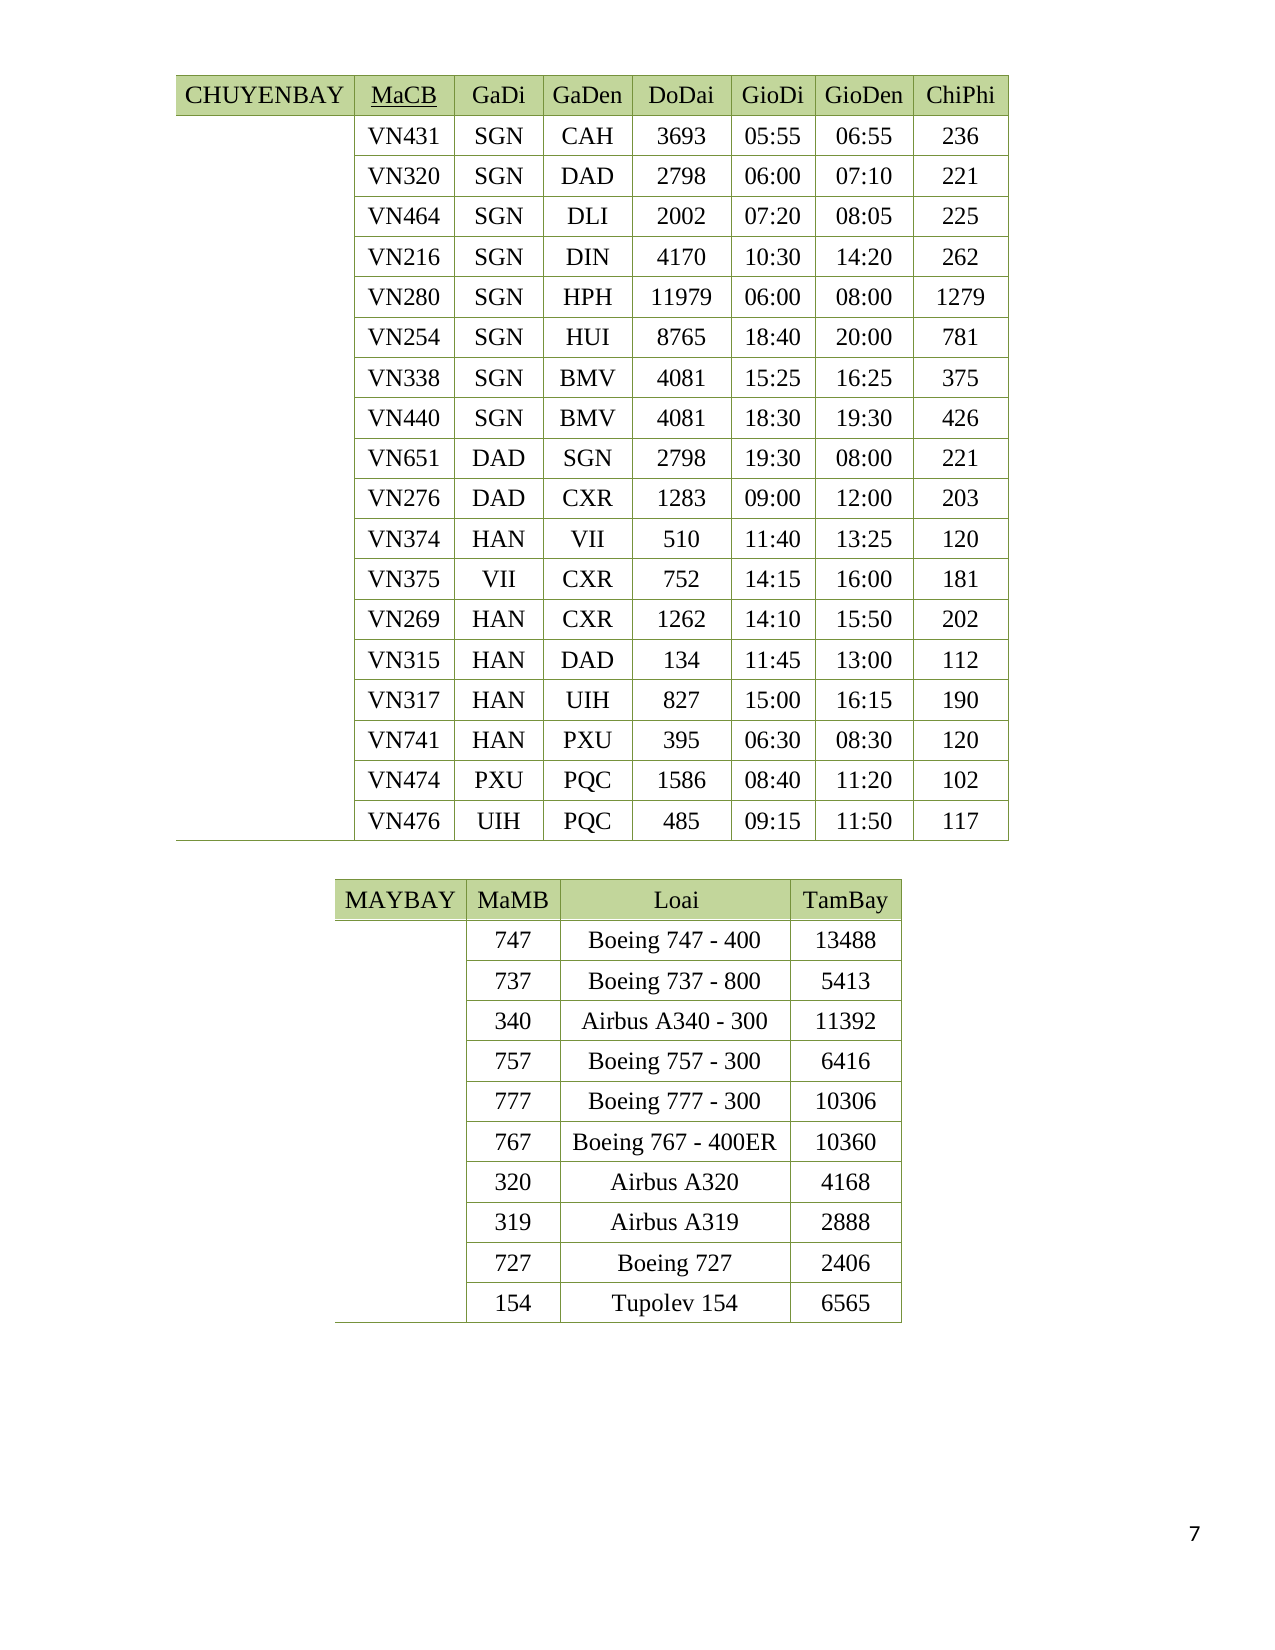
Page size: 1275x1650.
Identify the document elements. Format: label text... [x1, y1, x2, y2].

table_cell [335, 921, 466, 1322]
table_cell 340 [467, 1001, 560, 1040]
table_cell SGN [455, 116, 543, 155]
table_cell 14:15 [732, 559, 815, 598]
table_cell 15:25 [732, 358, 815, 397]
table_cell HPH [544, 277, 632, 316]
table_cell 757 [467, 1041, 560, 1081]
table_cell 2798 [633, 439, 731, 478]
table_cell 190 [914, 680, 1008, 719]
table_cell VN741 [355, 721, 454, 760]
table_cell 262 [914, 237, 1008, 276]
table_cell 1279 [914, 277, 1008, 316]
table_cell SGN [455, 398, 543, 437]
table_header TamBay [791, 880, 901, 919]
table_cell 3693 [633, 116, 731, 155]
table_cell 225 [914, 197, 1008, 236]
table_cell HAN [455, 600, 543, 639]
table_cell VN317 [355, 680, 454, 719]
table_cell VN320 [355, 156, 454, 196]
table_cell 10306 [791, 1082, 901, 1121]
table_cell SGN [455, 277, 543, 316]
table_cell VN651 [355, 439, 454, 478]
table_header Loai [561, 880, 790, 919]
table_cell 05:55 [732, 116, 815, 155]
table_cell 375 [914, 358, 1008, 397]
table_cell HAN [455, 680, 543, 719]
table_cell HAN [455, 640, 543, 679]
table_cell Boeing 737 - 800 [561, 961, 790, 1000]
table_cell CXR [544, 479, 632, 518]
table_cell Airbus A319 [561, 1203, 790, 1242]
table_cell 16:00 [816, 559, 913, 598]
table_cell Boeing 757 - 300 [561, 1041, 790, 1081]
table_cell [176, 116, 354, 840]
table_cell VII [455, 559, 543, 598]
table_cell 4168 [791, 1162, 901, 1201]
table_cell DAD [455, 439, 543, 478]
table_cell 221 [914, 156, 1008, 196]
table_cell VN440 [355, 398, 454, 437]
table_cell CXR [544, 600, 632, 639]
table_cell 18:40 [732, 318, 815, 357]
table_cell 06:30 [732, 721, 815, 760]
table_cell SGN [455, 237, 543, 276]
table_cell PQC [544, 761, 632, 800]
table_cell PQC [544, 801, 632, 840]
table_cell SGN [455, 318, 543, 357]
table_header ChiPhi [914, 76, 1008, 115]
table_cell 08:05 [816, 197, 913, 236]
table_cell 6416 [791, 1041, 901, 1081]
table_cell Boeing 747 - 400 [561, 921, 790, 960]
table_cell HAN [455, 519, 543, 558]
table_cell VN216 [355, 237, 454, 276]
table_cell DAD [544, 640, 632, 679]
table_cell 4170 [633, 237, 731, 276]
table_cell 426 [914, 398, 1008, 437]
table_cell 10:30 [732, 237, 815, 276]
table_cell 2798 [633, 156, 731, 196]
table_cell Boeing 727 [561, 1243, 790, 1282]
table_cell 06:00 [732, 156, 815, 196]
table_cell PXU [455, 761, 543, 800]
table_cell 2888 [791, 1203, 901, 1242]
table_cell VN269 [355, 600, 454, 639]
table_cell SGN [455, 197, 543, 236]
table_cell 08:30 [816, 721, 913, 760]
table_cell 20:00 [816, 318, 913, 357]
table_cell 1283 [633, 479, 731, 518]
table_cell 13:00 [816, 640, 913, 679]
table_cell 15:50 [816, 600, 913, 639]
table_cell HAN [455, 721, 543, 760]
table_cell CXR [544, 559, 632, 598]
table_header CHUYENBAY [176, 76, 354, 115]
table_cell 221 [914, 439, 1008, 478]
table_cell 11:40 [732, 519, 815, 558]
table_cell 07:10 [816, 156, 913, 196]
table_cell 236 [914, 116, 1008, 155]
table_cell 202 [914, 600, 1008, 639]
table_cell 15:00 [732, 680, 815, 719]
table_cell 11392 [791, 1001, 901, 1040]
table_cell 14:10 [732, 600, 815, 639]
table_cell 13:25 [816, 519, 913, 558]
table_cell Boeing 777 - 300 [561, 1082, 790, 1121]
table_cell 08:00 [816, 277, 913, 316]
table_cell HUI [544, 318, 632, 357]
table_cell 1262 [633, 600, 731, 639]
table_cell 395 [633, 721, 731, 760]
table_cell 11:20 [816, 761, 913, 800]
table_cell DAD [455, 479, 543, 518]
table_cell 112 [914, 640, 1008, 679]
table_cell BMV [544, 398, 632, 437]
table_cell SGN [544, 439, 632, 478]
table_cell CAH [544, 116, 632, 155]
table_cell 767 [467, 1122, 560, 1161]
table_cell 11979 [633, 277, 731, 316]
table_cell 747 [467, 921, 560, 960]
table_cell 08:00 [816, 439, 913, 478]
table_header GioDen [816, 76, 913, 115]
table_cell VN474 [355, 761, 454, 800]
table_cell Airbus A340 - 300 [561, 1001, 790, 1040]
table_cell 18:30 [732, 398, 815, 437]
table_cell BMV [544, 358, 632, 397]
table_cell VN280 [355, 277, 454, 316]
table_cell 2002 [633, 197, 731, 236]
table_cell DLI [544, 197, 632, 236]
table_cell SGN [455, 358, 543, 397]
table_cell 827 [633, 680, 731, 719]
table_cell VN476 [355, 801, 454, 840]
table_cell 777 [467, 1082, 560, 1121]
table_cell PXU [544, 721, 632, 760]
table_cell 6565 [791, 1283, 901, 1322]
table_cell 16:25 [816, 358, 913, 397]
table_cell 5413 [791, 961, 901, 1000]
table_cell 8765 [633, 318, 731, 357]
table_header GioDi [732, 76, 815, 115]
table_cell 08:40 [732, 761, 815, 800]
table_cell 14:20 [816, 237, 913, 276]
table_cell 102 [914, 761, 1008, 800]
table_cell VN431 [355, 116, 454, 155]
table_cell 154 [467, 1283, 560, 1322]
table_header MAYBAY [335, 880, 466, 919]
table_cell 4081 [633, 358, 731, 397]
table_cell 12:00 [816, 479, 913, 518]
table_header GaDi [455, 76, 543, 115]
table_cell Airbus A320 [561, 1162, 790, 1201]
table_cell 120 [914, 721, 1008, 760]
table_cell 181 [914, 559, 1008, 598]
table_cell 319 [467, 1203, 560, 1242]
table_cell 120 [914, 519, 1008, 558]
table_cell 117 [914, 801, 1008, 840]
table_cell 727 [467, 1243, 560, 1282]
table_cell Boeing 767 - 400ER [561, 1122, 790, 1161]
table_cell 19:30 [816, 398, 913, 437]
table_cell VN276 [355, 479, 454, 518]
table_cell 06:00 [732, 277, 815, 316]
table_cell 1586 [633, 761, 731, 800]
table_cell 19:30 [732, 439, 815, 478]
table_header GaDen [544, 76, 632, 115]
table_cell 781 [914, 318, 1008, 357]
table_cell 203 [914, 479, 1008, 518]
table_cell VN254 [355, 318, 454, 357]
table_cell 737 [467, 961, 560, 1000]
table_cell UIH [455, 801, 543, 840]
table_cell VN375 [355, 559, 454, 598]
table_cell 11:50 [816, 801, 913, 840]
table_cell 485 [633, 801, 731, 840]
table_cell 07:20 [732, 197, 815, 236]
table_cell 510 [633, 519, 731, 558]
table_cell 09:15 [732, 801, 815, 840]
table_header MaMB [467, 880, 560, 919]
table_cell 4081 [633, 398, 731, 437]
table_cell UIH [544, 680, 632, 719]
table_header DoDai [633, 76, 731, 115]
table_cell 10360 [791, 1122, 901, 1161]
table_cell VN374 [355, 519, 454, 558]
table_cell 2406 [791, 1243, 901, 1282]
table_cell VN315 [355, 640, 454, 679]
table_cell DAD [544, 156, 632, 196]
table_cell SGN [455, 156, 543, 196]
table_cell 752 [633, 559, 731, 598]
table_cell 13488 [791, 921, 901, 960]
table_cell 11:45 [732, 640, 815, 679]
table_cell VN338 [355, 358, 454, 397]
table_header MaCB [355, 76, 454, 115]
table_cell DIN [544, 237, 632, 276]
table_cell Tupolev 154 [561, 1283, 790, 1322]
table_cell 320 [467, 1162, 560, 1201]
table_cell 06:55 [816, 116, 913, 155]
table_cell 09:00 [732, 479, 815, 518]
table_cell 16:15 [816, 680, 913, 719]
table_cell 134 [633, 640, 731, 679]
table_cell VII [544, 519, 632, 558]
table_cell VN464 [355, 197, 454, 236]
